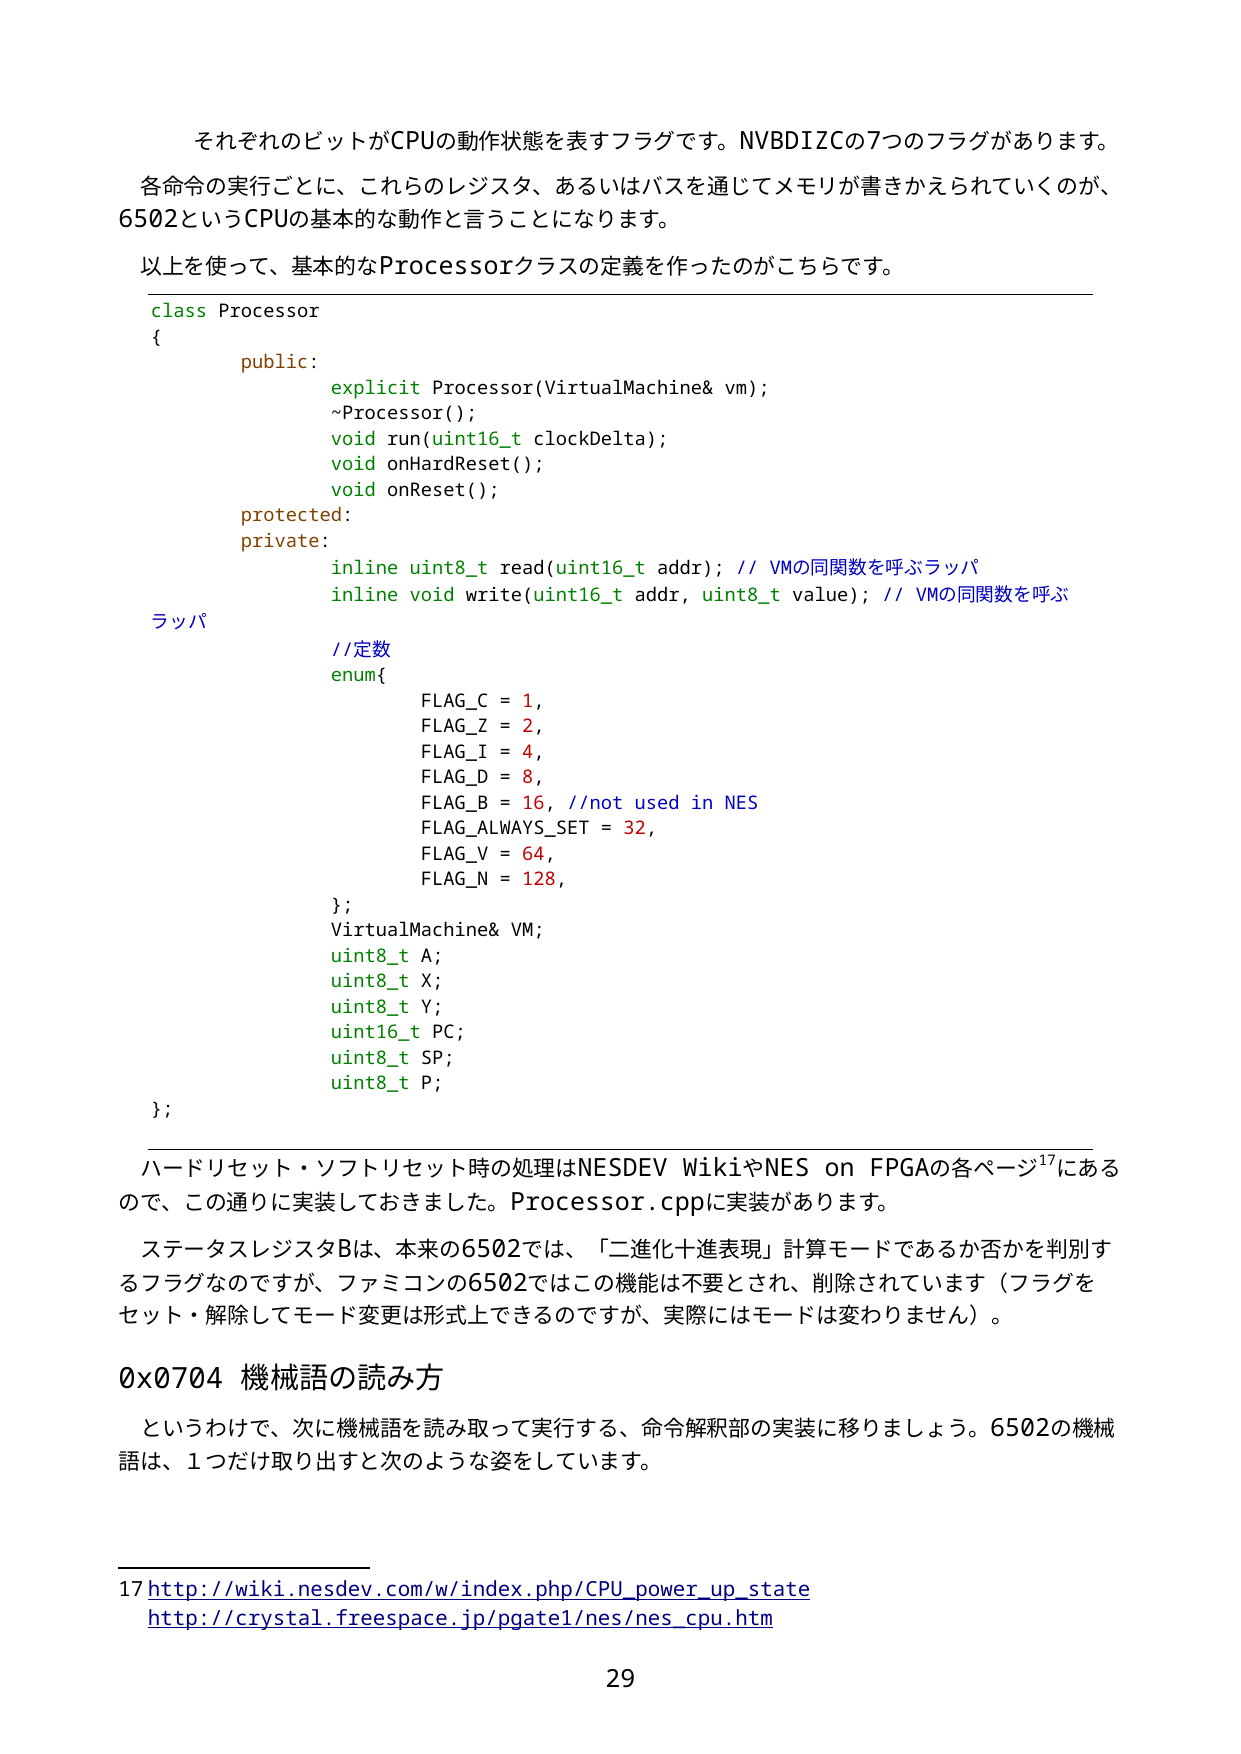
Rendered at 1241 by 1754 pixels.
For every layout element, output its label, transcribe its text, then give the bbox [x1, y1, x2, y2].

text enum{ [148, 658, 1093, 683]
subtitle 0x0704 機械語の読み方 [118, 1355, 1122, 1397]
text inline void write(uint16_t addr, uint8_t value); // VMの同関数を呼ぶラッパ [148, 576, 1093, 631]
text uint8_t X; [148, 964, 1093, 990]
text FLAG_Z = 2, [148, 709, 1093, 734]
text uint16_t PC; [148, 1015, 1093, 1041]
text http://wiki.nesdev.com/w/index.php/CPU_power_up_state http://crystal.freespace.jp/pgate1/nes/nes_cpu.htm [118, 1574, 1122, 1631]
text FLAG_ALWAYS_SET = 32, [148, 811, 1093, 837]
text protected: [148, 498, 1093, 524]
text ステータスレジスタBは、本来の6502では、「二進化十進表現」計算モードであるか否かを判別するフラグなのですが、ファミコンの6502ではこの機能は不要とされ、削除されています（フラグをセット・解除してモード変更は形式上できるのですが、実際にはモードは変わりません）。 [118, 1230, 1122, 1330]
text uint8_t Y; [148, 990, 1093, 1015]
text 以上を使って、基本的なProcessorクラスの定義を作ったのがこちらです。 [118, 247, 1122, 281]
text }; [148, 1092, 1093, 1121]
text public: [148, 345, 1093, 371]
text uint8_t SP; [148, 1041, 1093, 1066]
list P(8ビット)： それぞれのビットがCPUの動作状態を表すフラグです。NVBDIZCの7つのフラグがあります。 [156, 123, 1122, 157]
text というわけで、次に機械語を読み取って実行する、命令解釈部の実装に移りましょう。6502の機械語は、１つだけ取り出すと次のような姿をしています。 [118, 1410, 1122, 1476]
text void onReset(); [148, 473, 1093, 498]
text FLAG_I = 4, [148, 734, 1093, 760]
text explicit Processor(VirtualMachine& vm); [148, 371, 1093, 396]
text FLAG_N = 128, [148, 862, 1093, 888]
text FLAG_V = 64, [148, 837, 1093, 862]
text 各命令の実行ごとに、これらのレジスタ、あるいはバスを通じてメモリが書きかえられていくのが、6502というCPUの基本的な動作と言うことになります。 [118, 169, 1122, 235]
text uint8_t P; [148, 1066, 1093, 1092]
text //定数 [148, 631, 1093, 658]
text ハードリセット・ソフトリセット時の処理はNESDEV WikiやNES on FPGAの各ページにあるので、この通りに実装しておきました。Processor.cppに実装があります。 [118, 1150, 1122, 1218]
text void run(uint16_t clockDelta); [148, 422, 1093, 447]
text class Processor [148, 295, 1093, 319]
text FLAG_B = 16, //not used in NES [148, 786, 1093, 811]
text FLAG_C = 1, [148, 683, 1093, 709]
text private: [148, 524, 1093, 549]
text inline uint8_t read(uint16_t addr); // VMの同関数を呼ぶラッパ [148, 549, 1093, 576]
text uint8_t A; [148, 939, 1093, 964]
text VirtualMachine& VM; [148, 913, 1093, 939]
text ~Processor(); [148, 396, 1093, 422]
text FLAG_D = 8, [148, 760, 1093, 786]
text void onHardReset(); [148, 447, 1093, 473]
text { [148, 319, 1093, 345]
text }; [148, 888, 1093, 913]
